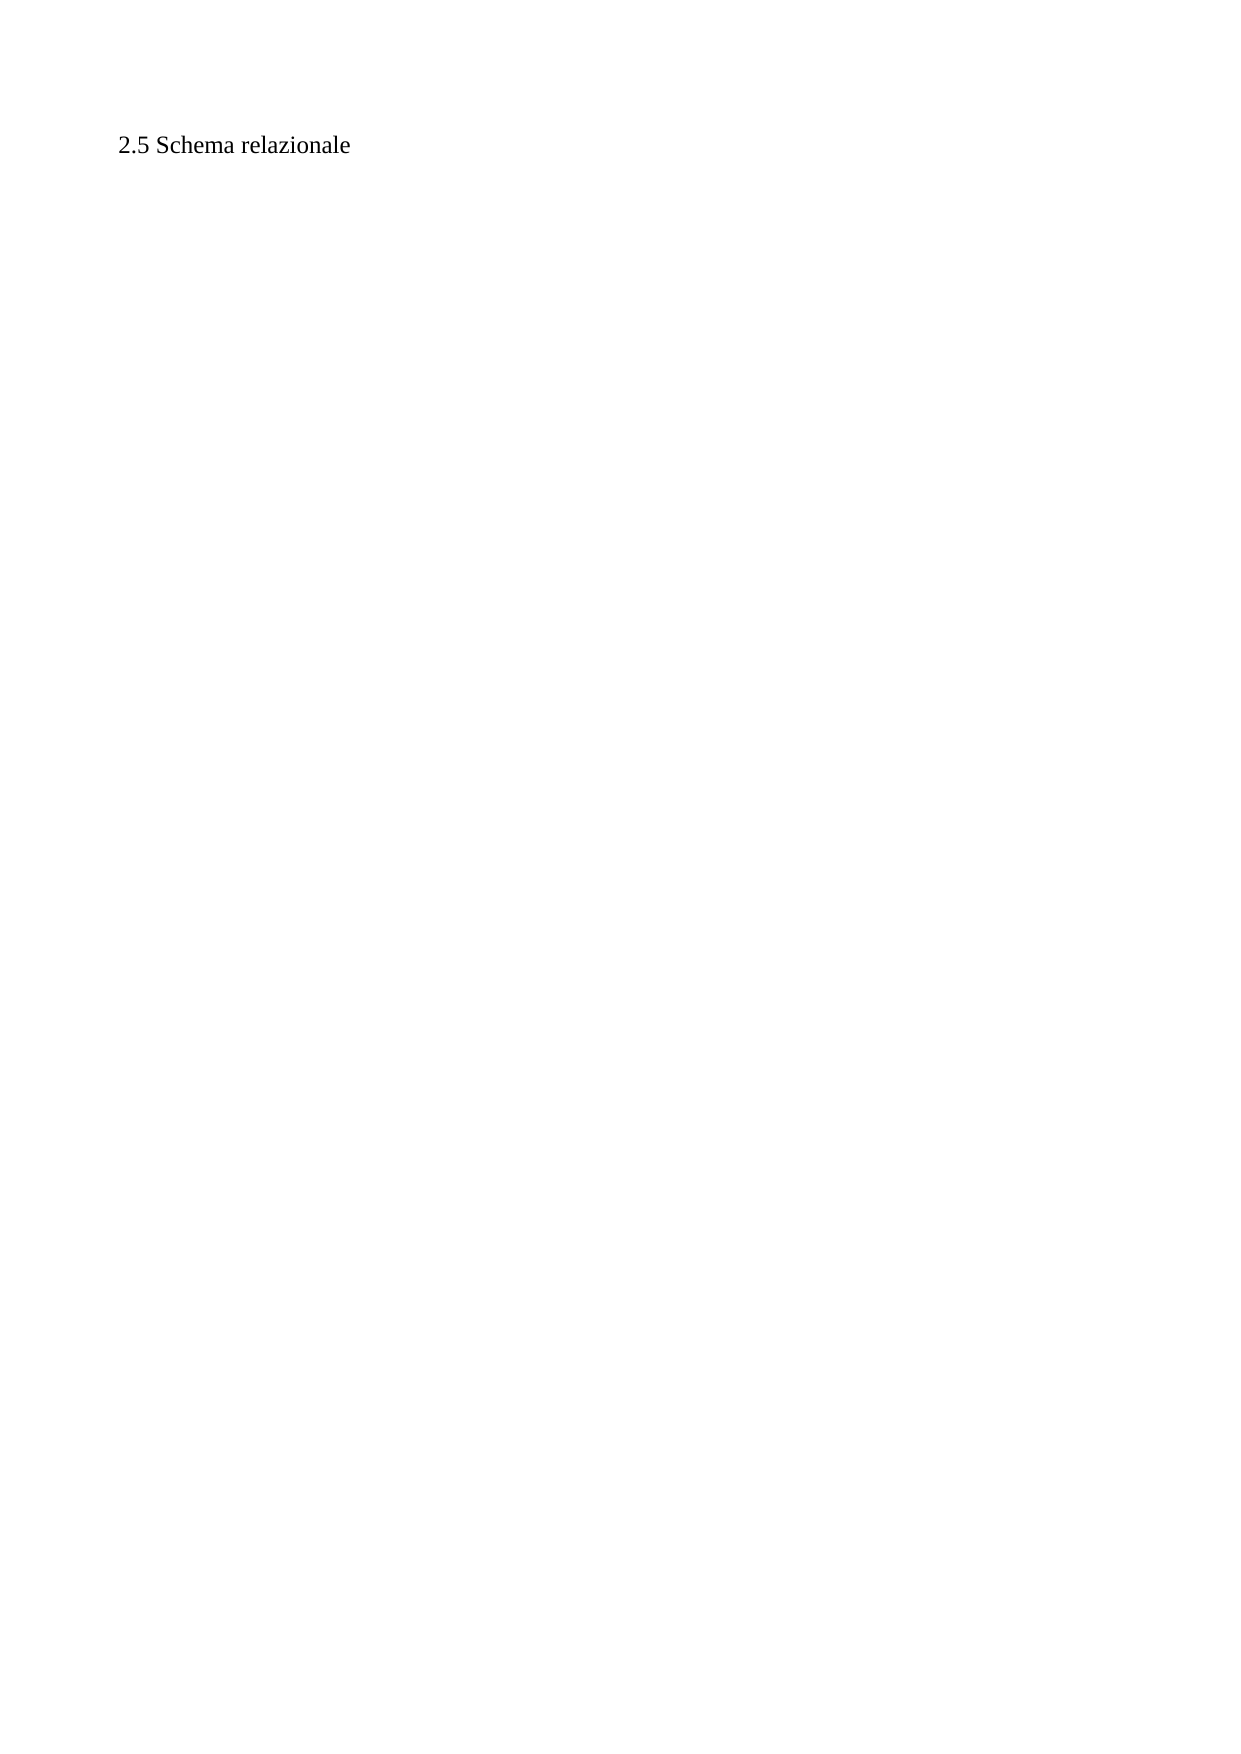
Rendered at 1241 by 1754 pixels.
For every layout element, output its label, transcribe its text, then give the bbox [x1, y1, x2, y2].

text 2.5 Schema relazionale [118, 130, 1122, 159]
